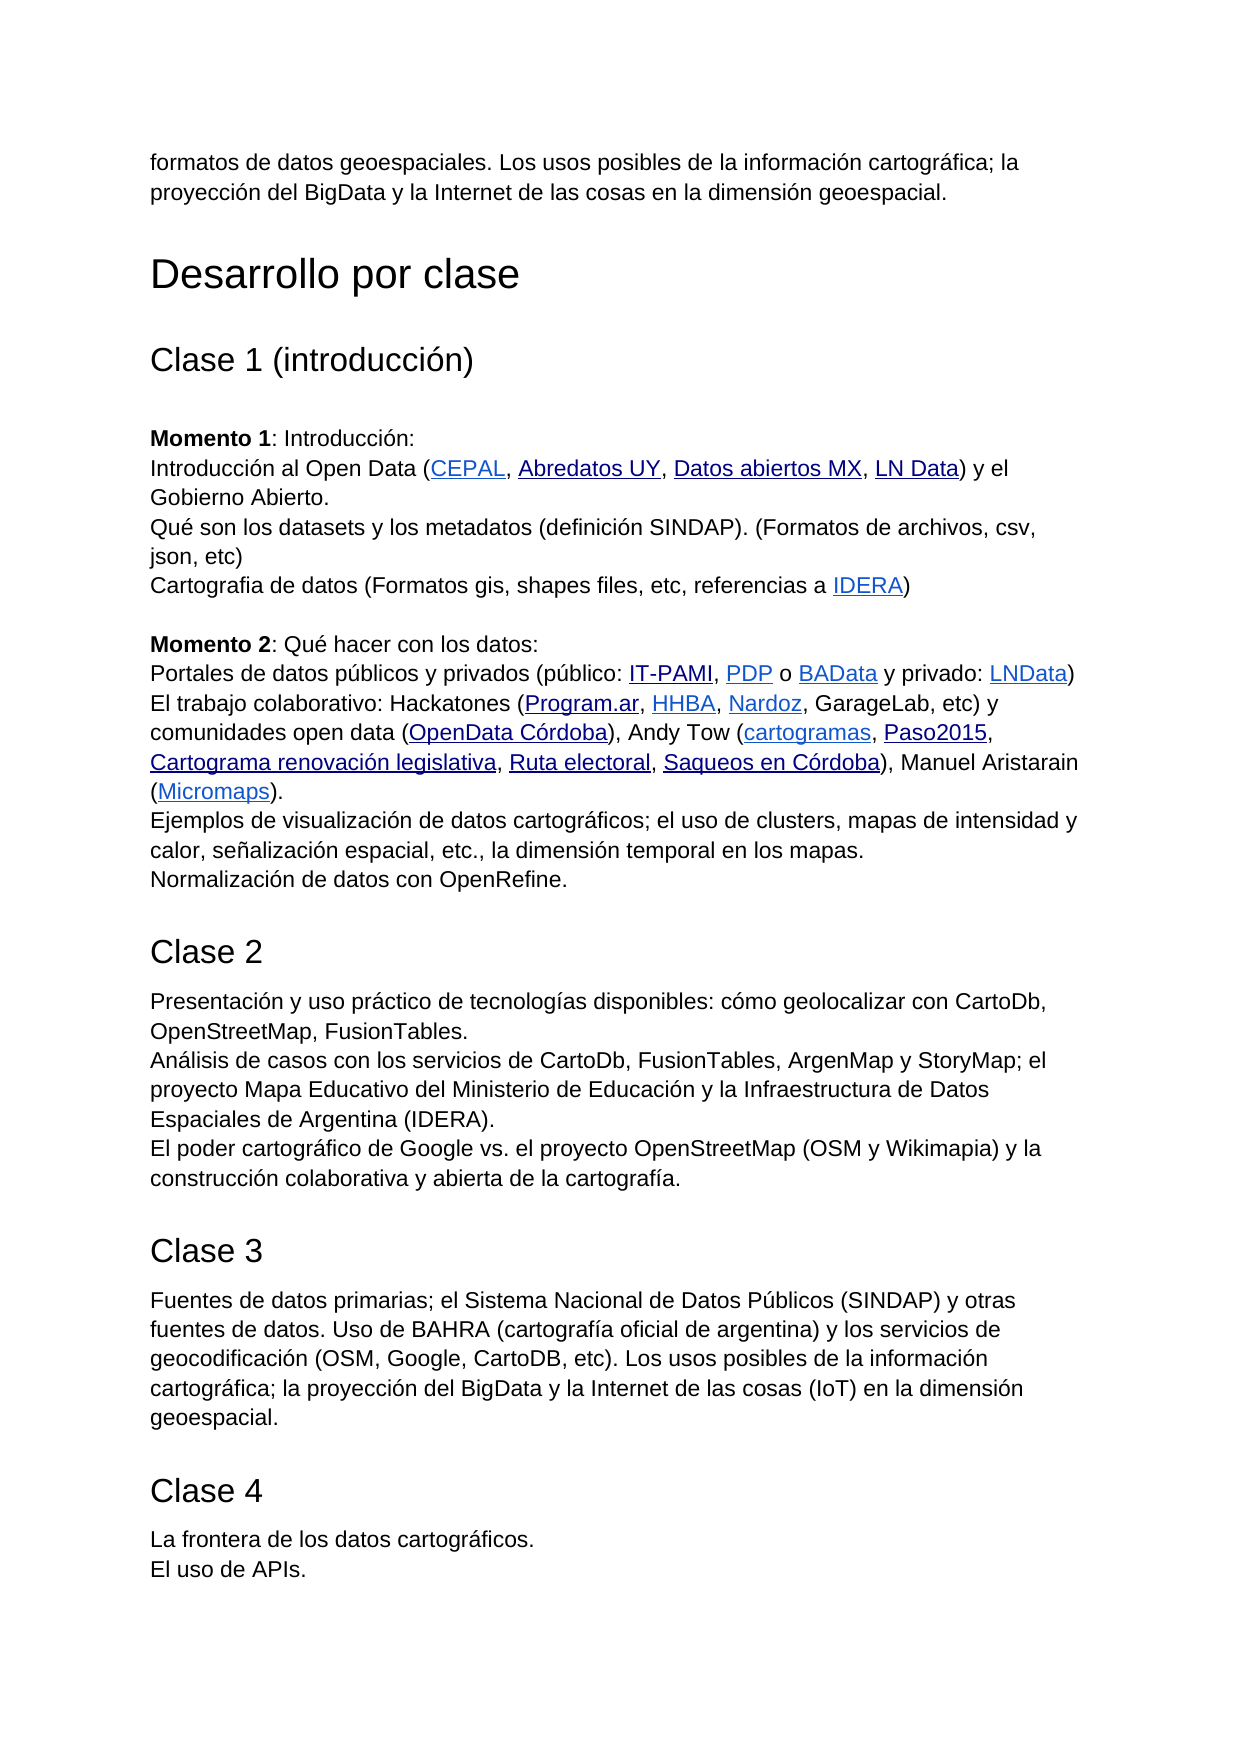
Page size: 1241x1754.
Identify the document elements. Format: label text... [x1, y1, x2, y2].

text Momento 1: Introducción: [150, 426, 1091, 452]
subtitle Clase 3 [150, 1232, 1091, 1269]
text Análisis de casos con los servicios de CartoDb, FusionTables, ArgenMap y StoryMap; el proyecto Mapa Educativo del Ministerio de Educación y la Infraestructura de Datos Espaciales de Argentina (IDERA). [150, 1048, 1091, 1132]
text Introducción al Open Data (CEPAL, Abredatos UY, Datos abiertos MX, LN Data) y el Gobierno Abierto. [150, 456, 1091, 511]
text formatos de datos geoespaciales. Los usos posibles de la información cartográfica; la proyección del BigData y la Internet de las cosas en la dimensión geoespacial. [150, 150, 1091, 205]
subtitle Desarrollo por clase [150, 250, 1091, 297]
text Momento 2: Qué hacer con los datos: [150, 632, 1091, 657]
subtitle Clase 4 [150, 1472, 1091, 1509]
text El trabajo colaborativo: Hackatones (Program.ar, HHBA, Nardoz, GarageLab, etc) y comunidades open data (OpenData Córdoba), Andy Tow (cartogramas, Paso2015, Cartograma renovación legislativa, Ruta electoral, Saqueos en Córdoba), Manuel Aristarain (Micromaps). [150, 691, 1091, 804]
text Cartografia de datos (Formatos gis, shapes files, etc, referencias a IDERA) [150, 573, 1091, 599]
subtitle Clase 2 [150, 934, 1091, 971]
text Ejemplos de visualización de datos cartográficos; el uso de clusters, mapas de intensidad y calor, señalización espacial, etc., la dimensión temporal en los mapas. [150, 808, 1091, 863]
text Normalización de datos con OpenRefine. [150, 867, 1091, 892]
text Qué son los datasets y los metadatos (definición SINDAP). (Formatos de archivos, csv, json, etc) [150, 514, 1091, 569]
text La frontera de los datos cartográficos. [150, 1527, 1091, 1553]
text Fuentes de datos primarias; el Sistema Nacional de Datos Públicos (SINDAP) y otras fuentes de datos. Uso de BAHRA (cartografía oficial de argentina) y los servicios de geocodificación (OSM, Google, CartoDB, etc). Los usos posibles de la información cartográfica; la proyección del BigData y la Internet de las cosas (IoT) en la dimensión geoespacial. [150, 1287, 1091, 1431]
text El poder cartográfico de Google vs. el proyecto OpenStreetMap (OSM y Wikimapia) y la construcción colaborativa y abierta de la cartografía. [150, 1136, 1091, 1191]
subtitle Clase 1 (introducción) [150, 341, 1091, 379]
text Portales de datos públicos y privados (público: IT-PAMI, PDP o BAData y privado: LNData) [150, 661, 1091, 687]
text El uso de APIs. [150, 1556, 1091, 1582]
text Presentación y uso práctico de tecnologías disponibles: cómo geolocalizar con CartoDb, OpenStreetMap, FusionTables. [150, 989, 1091, 1044]
